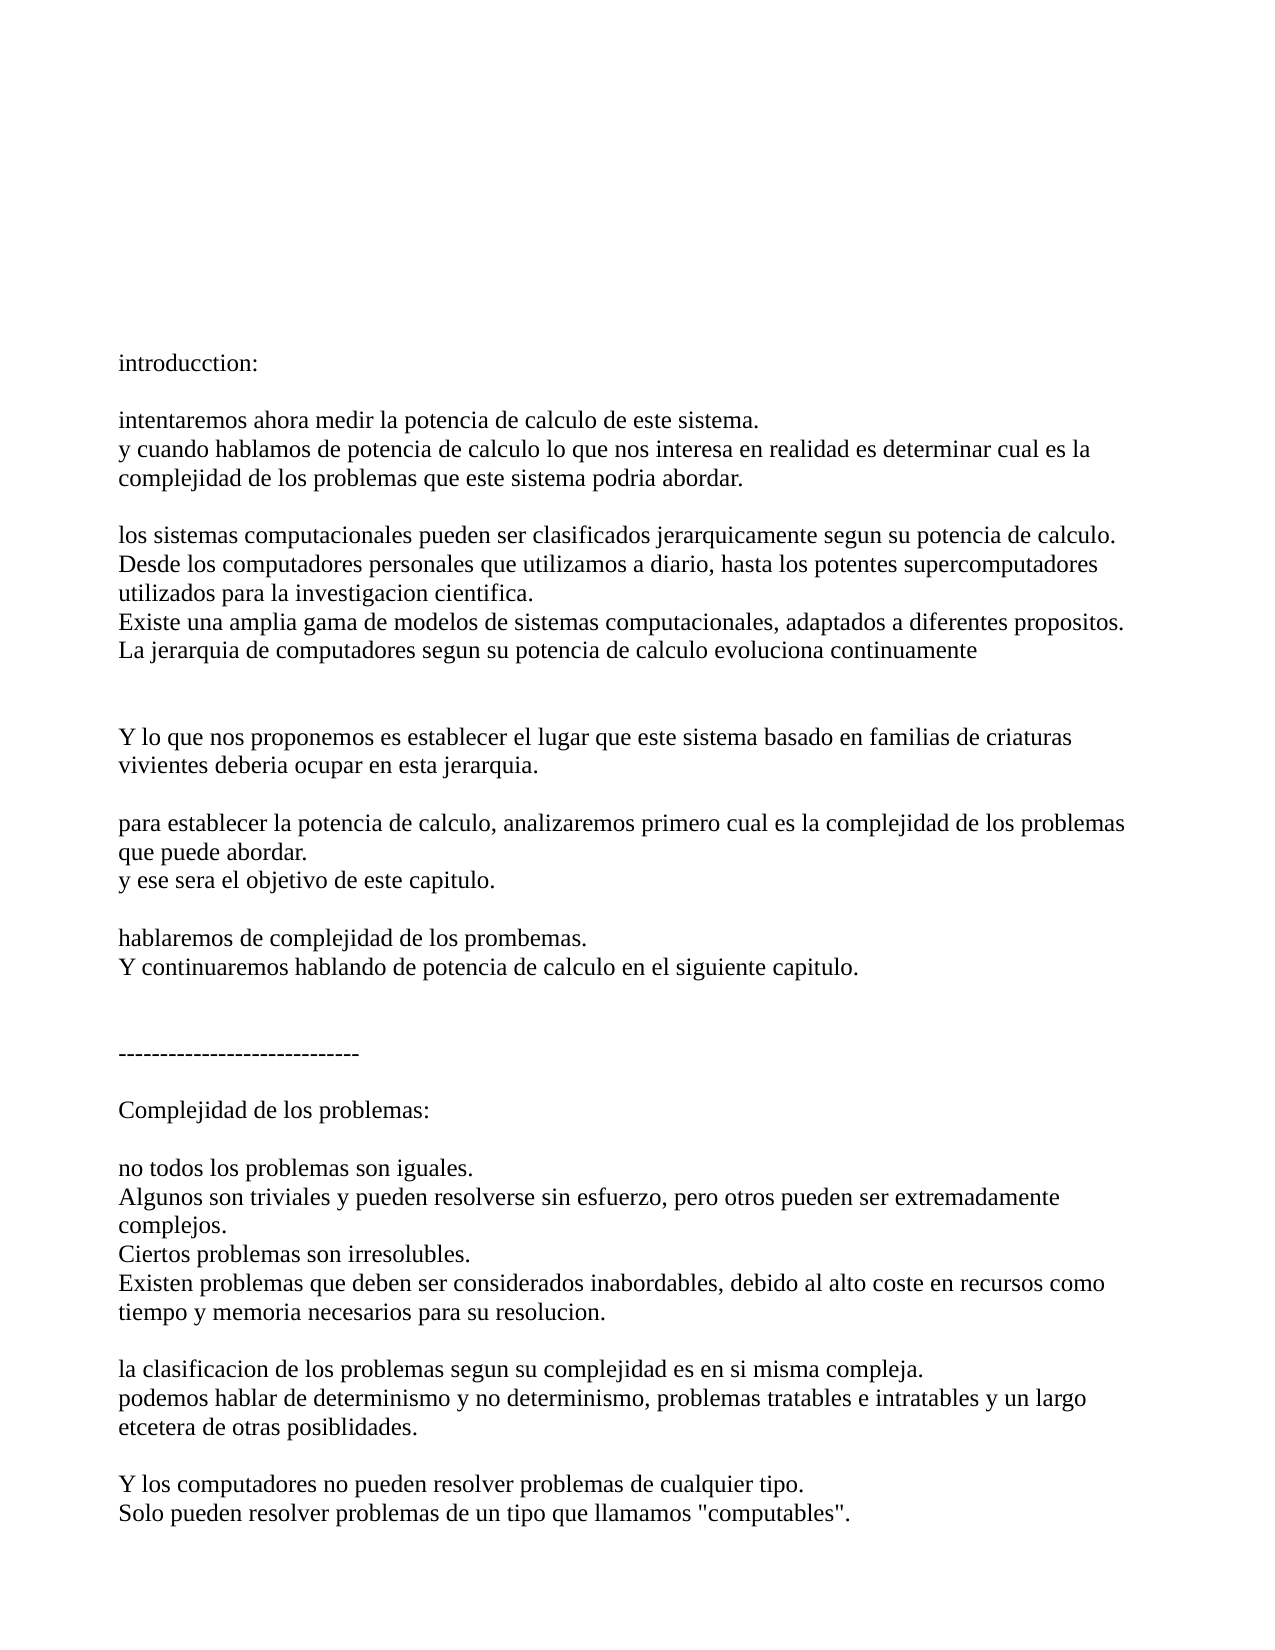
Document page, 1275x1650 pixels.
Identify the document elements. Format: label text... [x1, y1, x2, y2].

text Algunos son triviales y pueden resolverse sin esfuerzo, pero otros pueden ser extremadamente complejos. [118, 1182, 1157, 1239]
text los sistemas computacionales pueden ser clasificados jerarquicamente segun su potencia de calculo. [118, 521, 1157, 549]
text Desde los computadores personales que utilizamos a diario, hasta los potentes supercomputadores utilizados para la investigacion cientifica. [118, 549, 1157, 607]
text Complejidad de los problemas: [118, 1096, 1157, 1124]
text Solo pueden resolver problemas de un tipo que llamamos "computables". [118, 1498, 1157, 1527]
text la clasificacion de los problemas segun su complejidad es en si misma compleja. [118, 1354, 1157, 1383]
text hablaremos de complejidad de los prombemas. [118, 923, 1157, 952]
text Ciertos problemas son irresolubles. [118, 1239, 1157, 1268]
text podemos hablar de determinismo y no determinismo, problemas tratables e intratables y un largo etcetera de otras posiblidades. [118, 1383, 1157, 1441]
text intentaremos ahora medir la potencia de calculo de este sistema. [118, 406, 1157, 434]
text para establecer la potencia de calculo, analizaremos primero cual es la complejidad de los problemas que puede abordar. [118, 808, 1157, 866]
text no todos los problemas son iguales. [118, 1153, 1157, 1182]
text ----------------------------- [118, 1038, 1157, 1067]
text Y continuaremos hablando de potencia de calculo en el siguiente capitulo. [118, 952, 1157, 981]
text y ese sera el objetivo de este capitulo. [118, 866, 1157, 894]
text Existen problemas que deben ser considerados inabordables, debido al alto coste en recursos como tiempo y memoria necesarios para su resolucion. [118, 1268, 1157, 1326]
text introducction: [118, 348, 1157, 377]
text Existe una amplia gama de modelos de sistemas computacionales, adaptados a diferentes propositos. [118, 607, 1157, 636]
text Y los computadores no pueden resolver problemas de cualquier tipo. [118, 1469, 1157, 1498]
text Y lo que nos proponemos es establecer el lugar que este sistema basado en familias de criaturas vivientes deberia ocupar en esta jerarquia. [118, 722, 1157, 779]
text La jerarquia de computadores segun su potencia de calculo evoluciona continuamente [118, 636, 1157, 664]
text y cuando hablamos de potencia de calculo lo que nos interesa en realidad es determinar cual es la complejidad de los problemas que este sistema podria abordar. [118, 434, 1157, 492]
